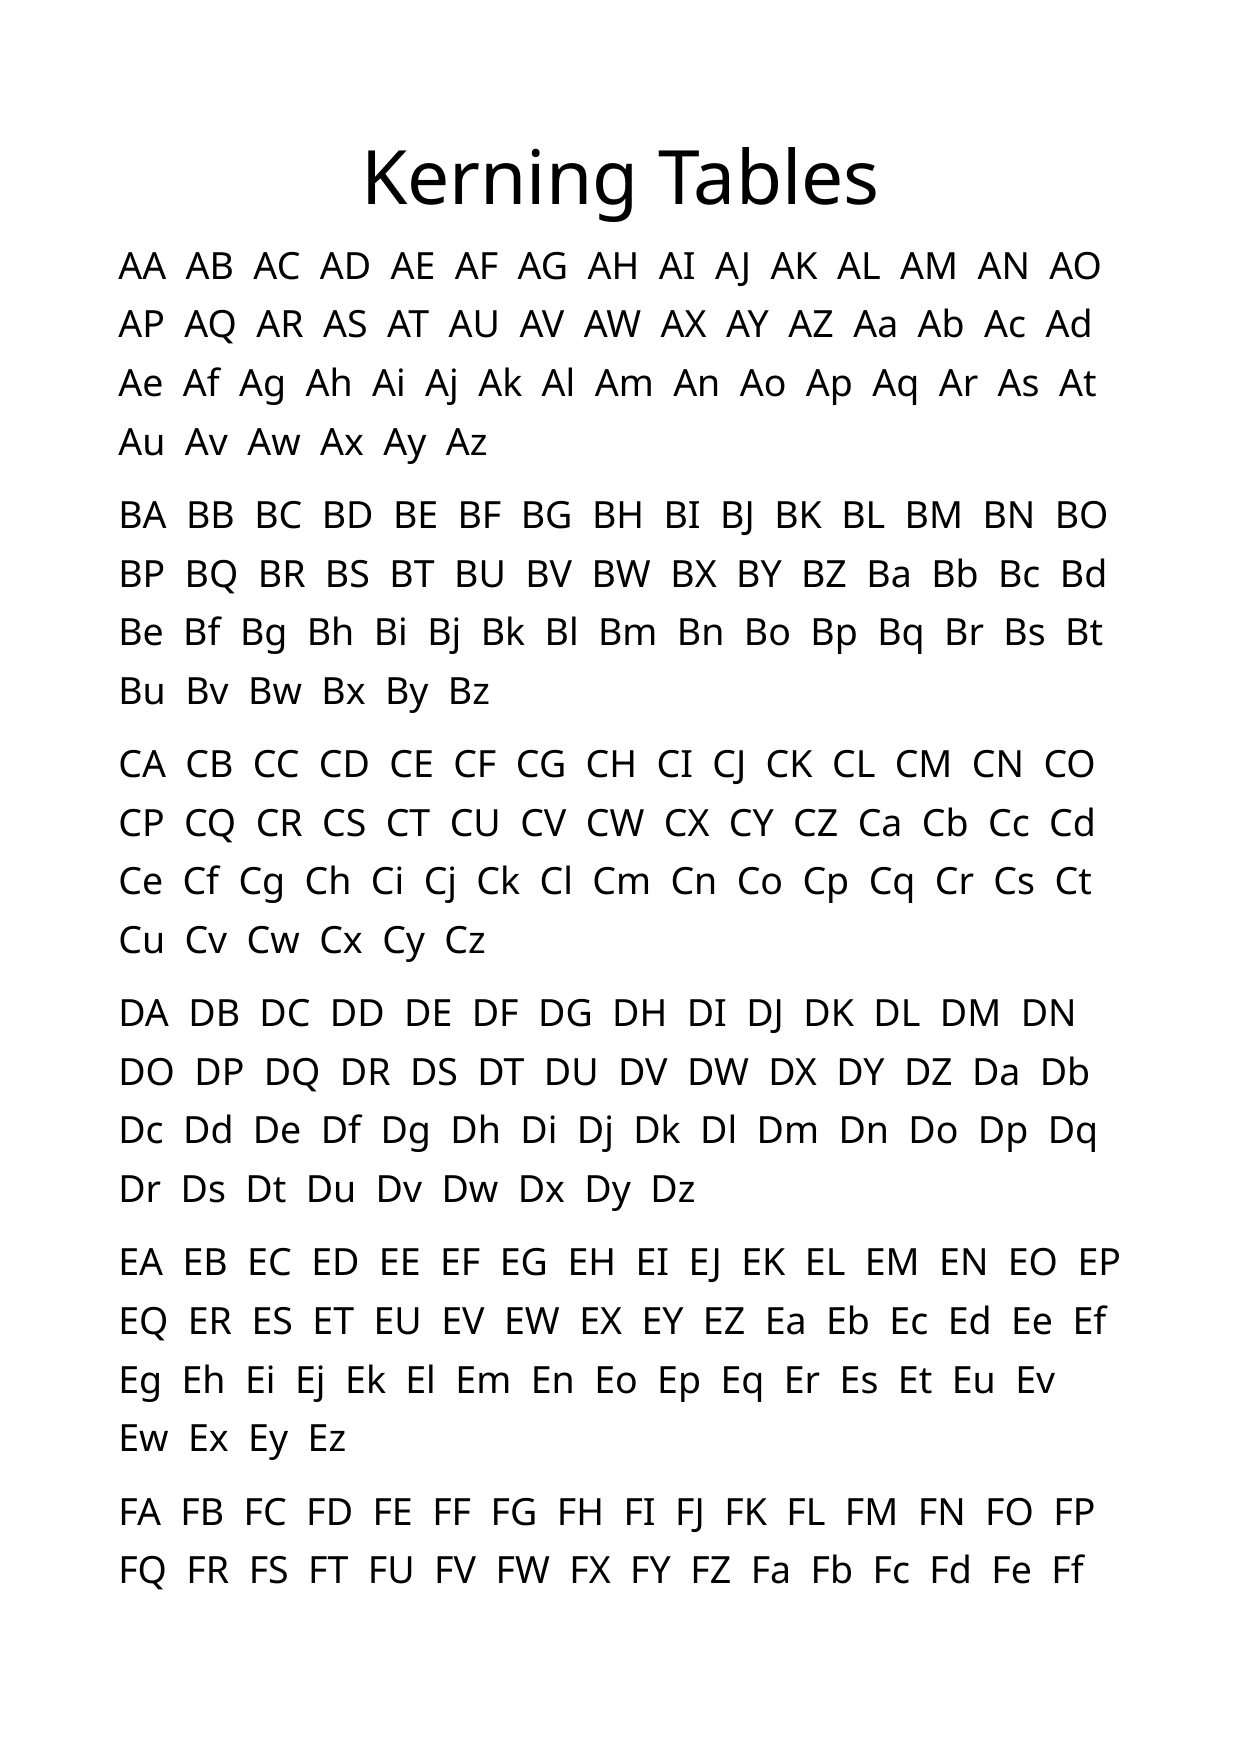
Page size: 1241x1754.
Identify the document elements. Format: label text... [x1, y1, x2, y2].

text EA EB EC ED EE EF EG EH EI EJ EK EL EM EN EO EP EQ ER ES ET EU EV EW EX EY EZ Ea Eb Ec Ed Ee Ef Eg Eh Ei Ej Ek El Em En Eo Ep Eq Er Es Et Eu Ev Ew Ex Ey Ez [118, 1236, 1122, 1463]
text CA CB CC CD CE CF CG CH CI CJ CK CL CM CN CO CP CQ CR CS CT CU CV CW CX CY CZ Ca Cb Cc Cd Ce Cf Cg Ch Ci Cj Ck Cl Cm Cn Co Cp Cq Cr Cs Ct Cu Cv Cw Cx Cy Cz [118, 737, 1122, 964]
text DA DB DC DD DE DF DG DH DI DJ DK DL DM DN DO DP DQ DR DS DT DU DV DW DX DY DZ Da Db Dc Dd De Df Dg Dh Di Dj Dk Dl Dm Dn Do Dp Dq Dr Ds Dt Du Dv Dw Dx Dy Dz [118, 987, 1122, 1213]
subtitle Kerning Tables [118, 124, 1122, 227]
text AA AB AC AD AE AF AG AH AI AJ AK AL AM AN AO AP AQ AR AS AT AU AV AW AX AY AZ Aa Ab Ac Ad Ae Af Ag Ah Ai Aj Ak Al Am An Ao Ap Aq Ar As At Au Av Aw Ax Ay Az [118, 239, 1122, 466]
text FA FB FC FD FE FF FG FH FI FJ FK FL FM FN FO FP FQ FR FS FT FU FV FW FX FY FZ Fa Fb Fc Fd Fe Ff [118, 1485, 1122, 1594]
text BA BB BC BD BE BF BG BH BI BJ BK BL BM BN BO BP BQ BR BS BT BU BV BW BX BY BZ Ba Bb Bc Bd Be Bf Bg Bh Bi Bj Bk Bl Bm Bn Bo Bp Bq Br Bs Bt Bu Bv Bw Bx By Bz [118, 488, 1122, 715]
